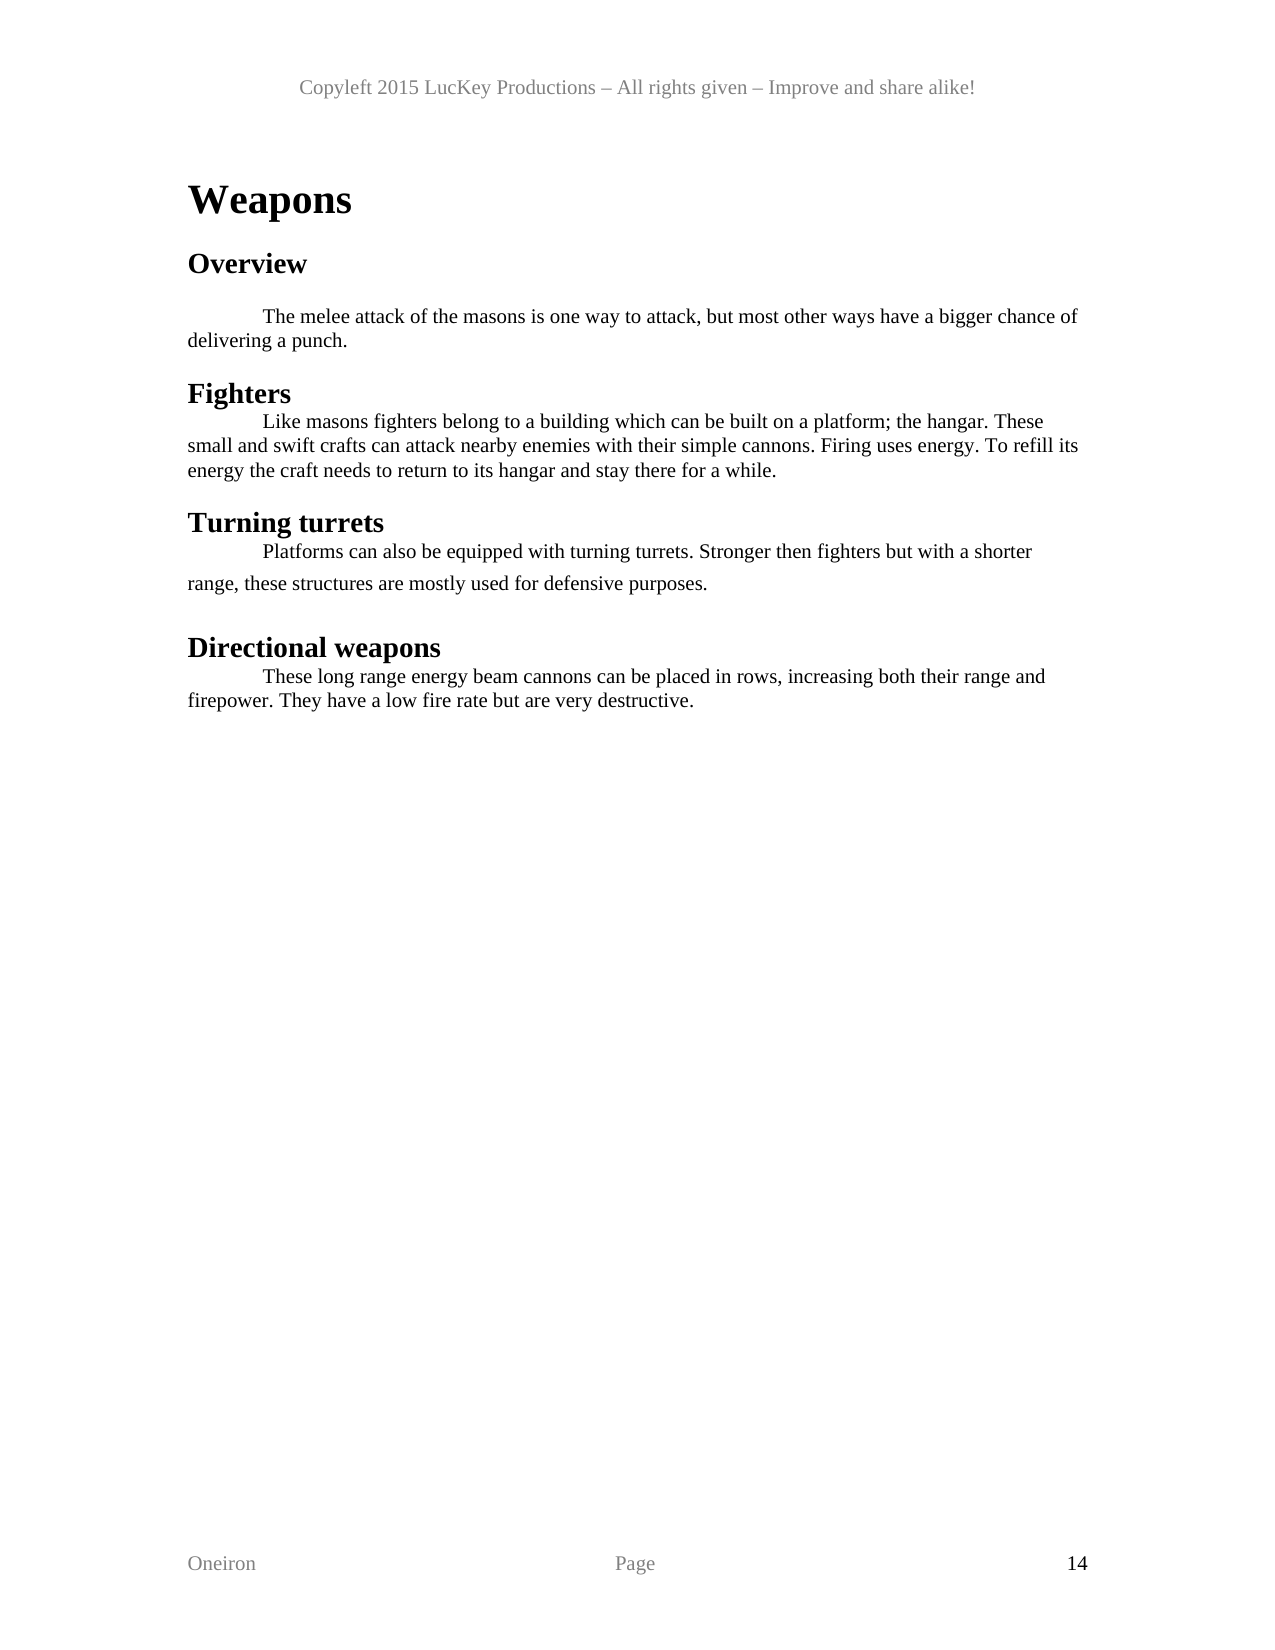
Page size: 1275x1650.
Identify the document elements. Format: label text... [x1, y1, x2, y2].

text Platforms can also be equipped with turning turrets. Stronger then fighters but with a shorter range, these structures are mostly used for defensive purposes. [187, 539, 1087, 597]
subtitle Fighters [187, 376, 1087, 409]
subtitle Overview [187, 246, 1087, 279]
text The melee attack of the masons is one way to attack, but most other ways have a bigger chance of delivering a punch. [187, 304, 1087, 352]
text These long range energy beam cannons can be placed in rows, increasing both their range and firepower. They have a low fire rate but are very destructive. [187, 664, 1087, 712]
subtitle Turning turrets [187, 506, 1087, 539]
text Like masons fighters belong to a building which can be built on a platform; the hangar. These small and swift crafts can attack nearby enemies with their simple cannons. Firing uses energy. To refill its energy the craft needs to return to its hangar and stay there for a while. [187, 409, 1087, 482]
subtitle Directional weapons [187, 630, 1087, 664]
subtitle Weapons [187, 174, 1087, 222]
